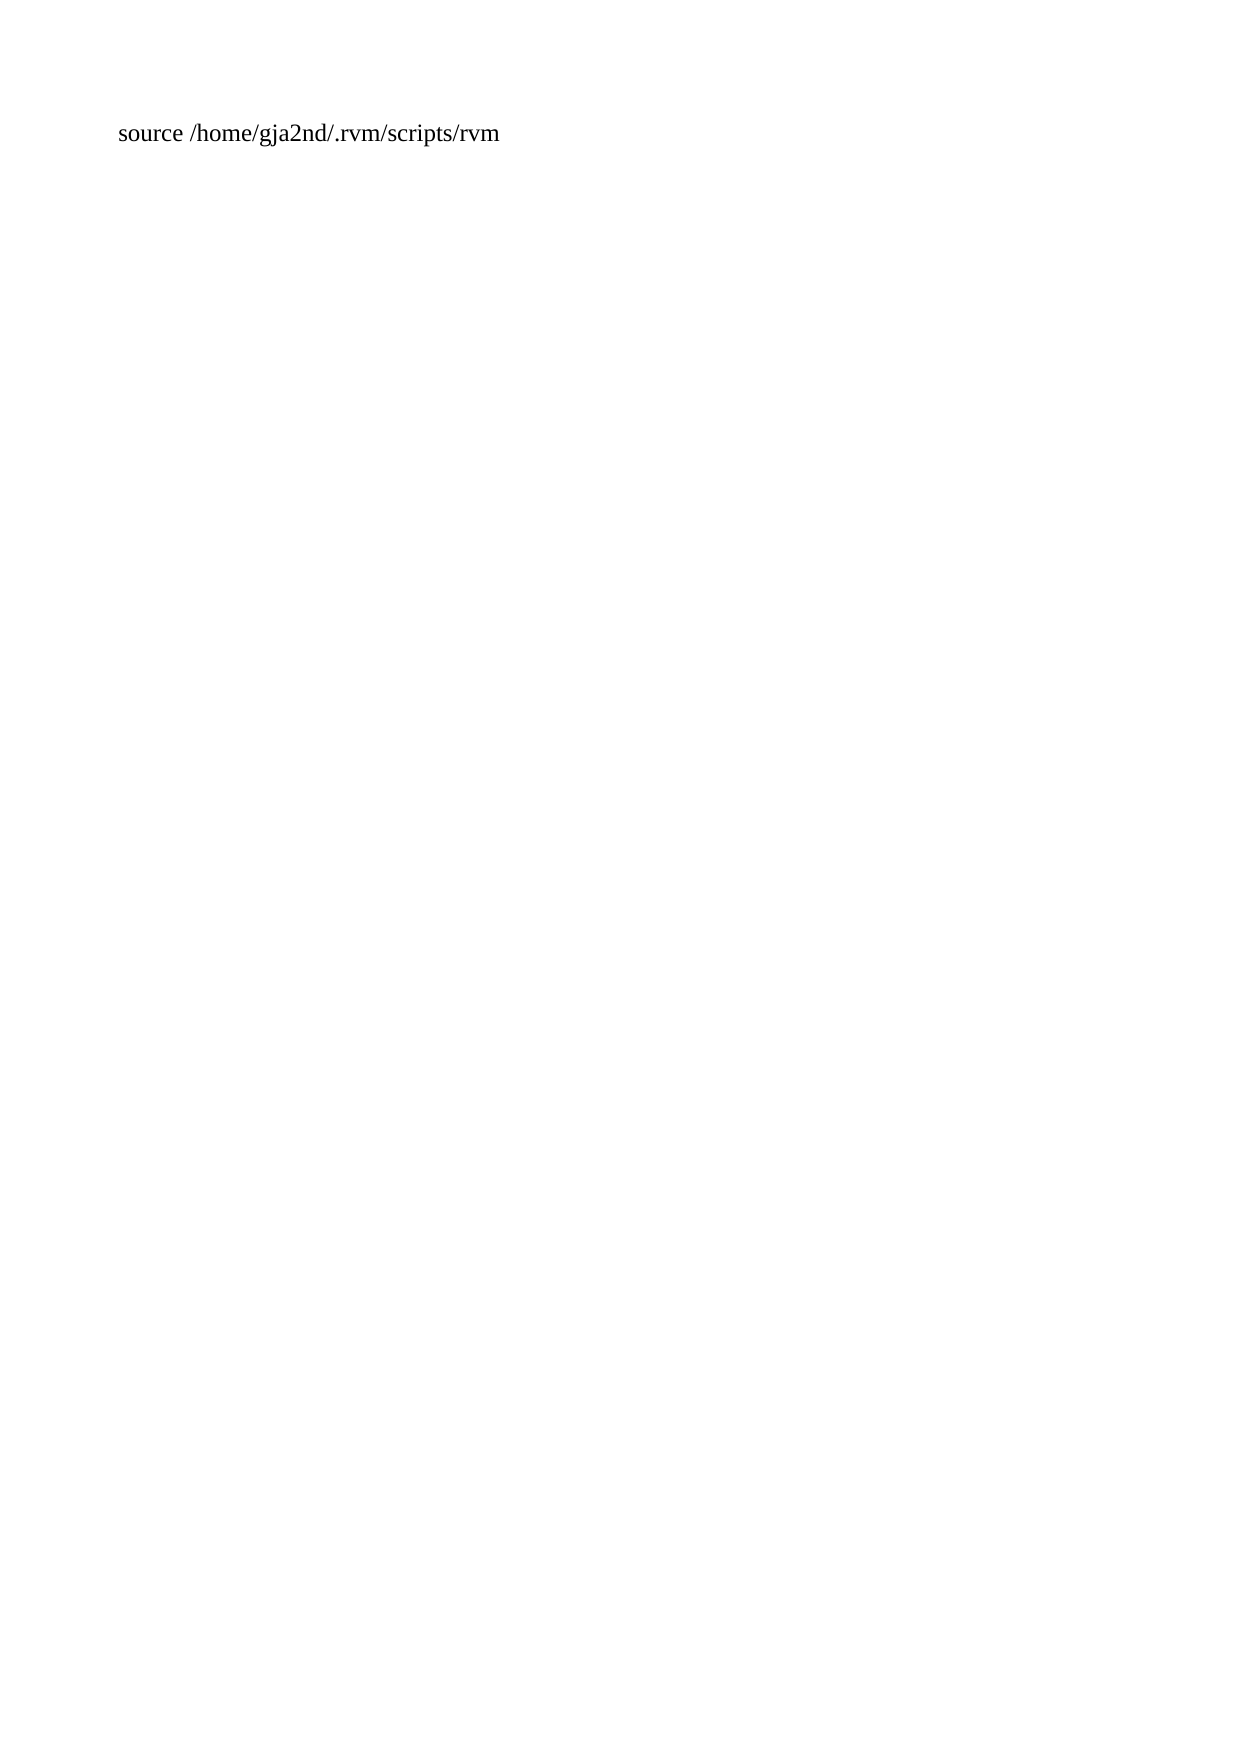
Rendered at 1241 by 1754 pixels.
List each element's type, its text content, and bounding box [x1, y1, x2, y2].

text source /home/gja2nd/.rvm/scripts/rvm [118, 118, 1122, 147]
